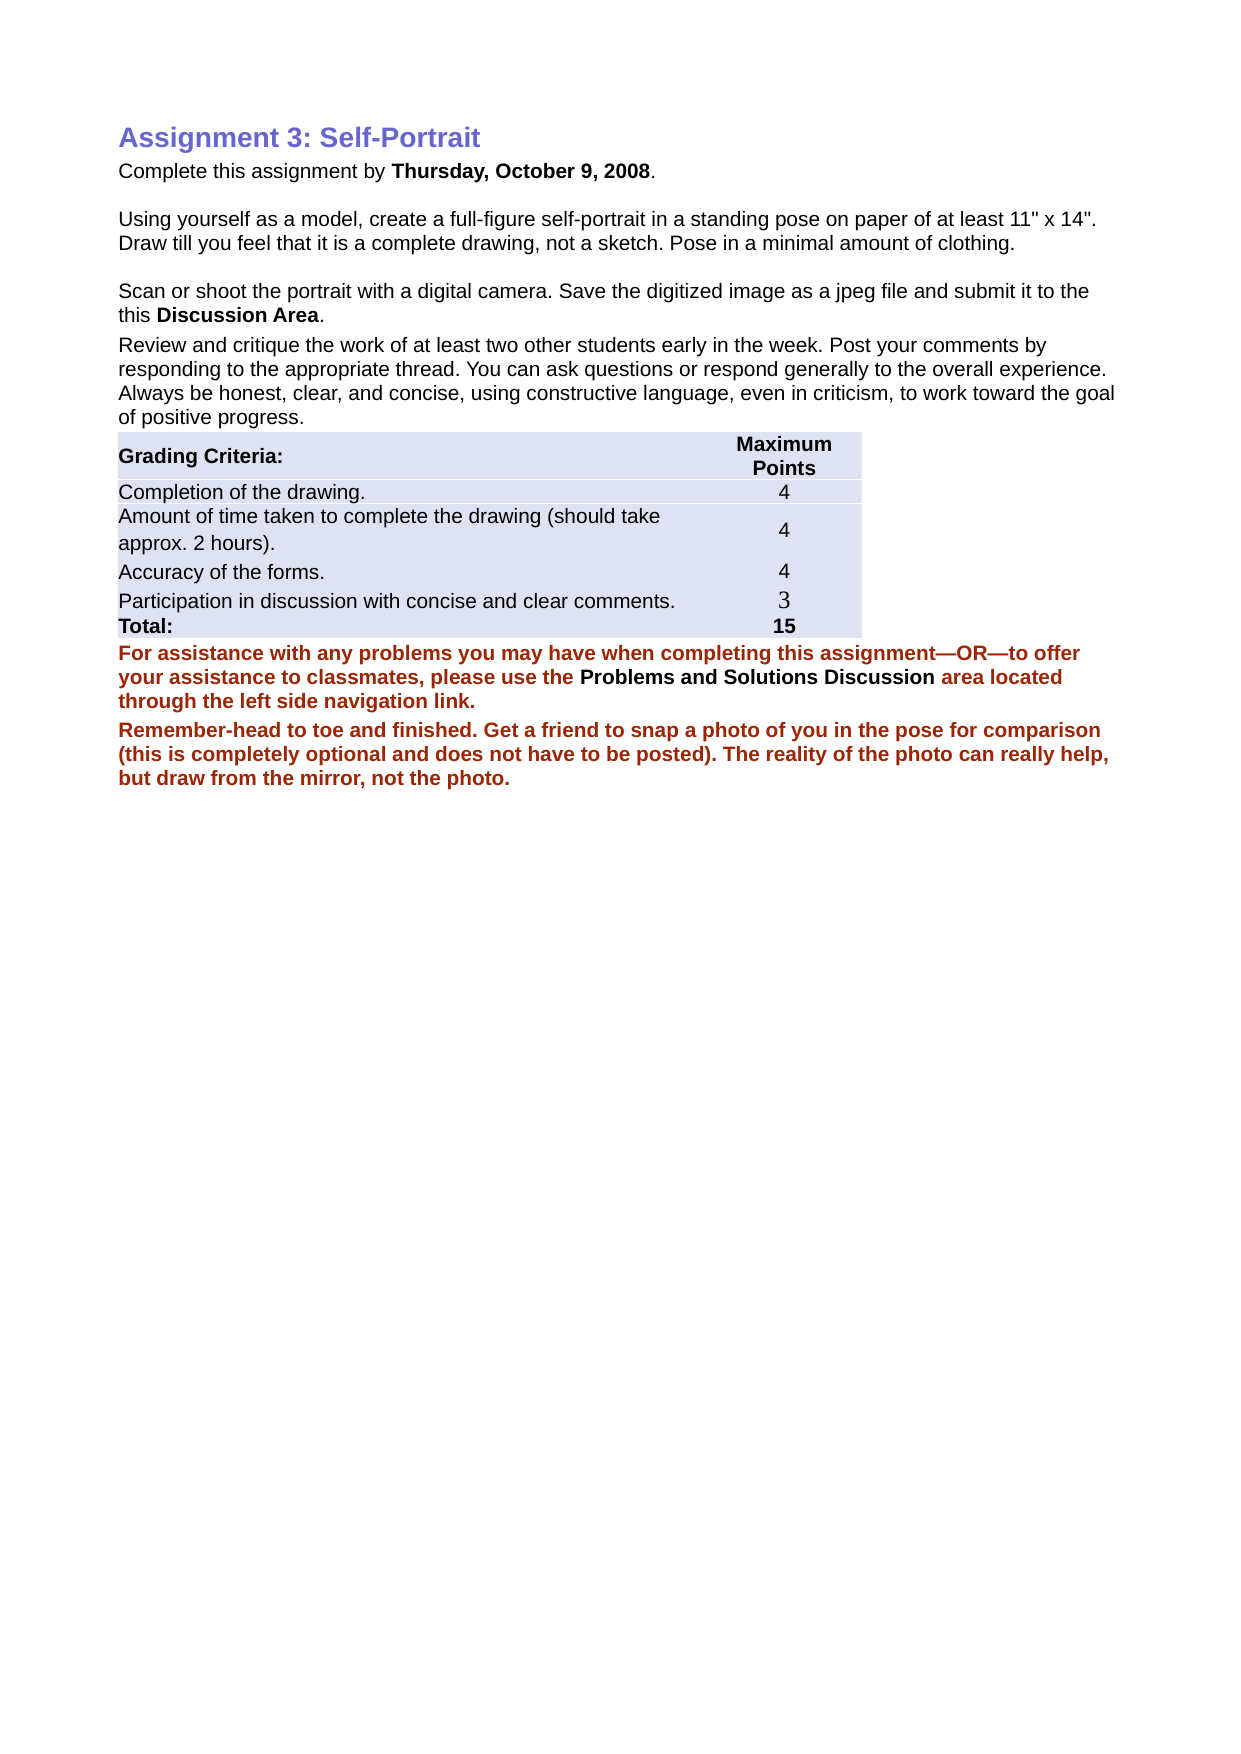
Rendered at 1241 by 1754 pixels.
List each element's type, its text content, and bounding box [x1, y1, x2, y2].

text Review and critique the work of at least two other students early in the week. Post your comments by responding to the appropriate thread. You can ask questions or respond generally to the overall experience. Always be honest, clear, and concise, using constructive language, even in criticism, to work toward the goal of positive progress. [118, 333, 1122, 429]
table_cell 4 [706, 556, 862, 585]
table_cell 4 [706, 504, 862, 556]
text Remember-head to toe and finished. Get a friend to snap a photo of you in the pose for comparison (this is completely optional and does not have to be posted). The reality of the photo can really help, but draw from the mirror, not the photo. [118, 718, 1122, 790]
text Complete this assignment by Thursday, October 9, 2008. Using yourself as a model, create a full-figure self-portrait in a standing pose on paper of at least 11" x 14". Draw till you feel that it is a complete drawing, not a sketch. Pose in a minimal amount of clothing. Scan or shoot the portrait with a digital camera. Save the digitized image as a jpeg file and submit it to the this Discussion Area. [118, 159, 1122, 327]
table_header Maximum Points [706, 432, 862, 479]
text Assignment 3: Self-Portrait [118, 121, 1122, 153]
table_cell Amount of time taken to complete the drawing (should take approx. 2 hours). [118, 504, 706, 556]
table_cell Completion of the drawing. [118, 480, 706, 503]
table_cell 4 [706, 480, 862, 503]
table_cell Participation in discussion with concise and clear comments. [118, 585, 706, 614]
table_cell 15 [706, 614, 862, 638]
table_cell 3 [706, 585, 862, 614]
text For assistance with any problems you may have when completing this assignment—OR—to offer your assistance to classmates, please use the Problems and Solutions Discussion area located through the left side navigation link. [118, 641, 1122, 712]
table_header Grading Criteria: [118, 432, 706, 479]
table_cell Accuracy of the forms. [118, 556, 706, 585]
table_cell Total: [118, 614, 706, 638]
